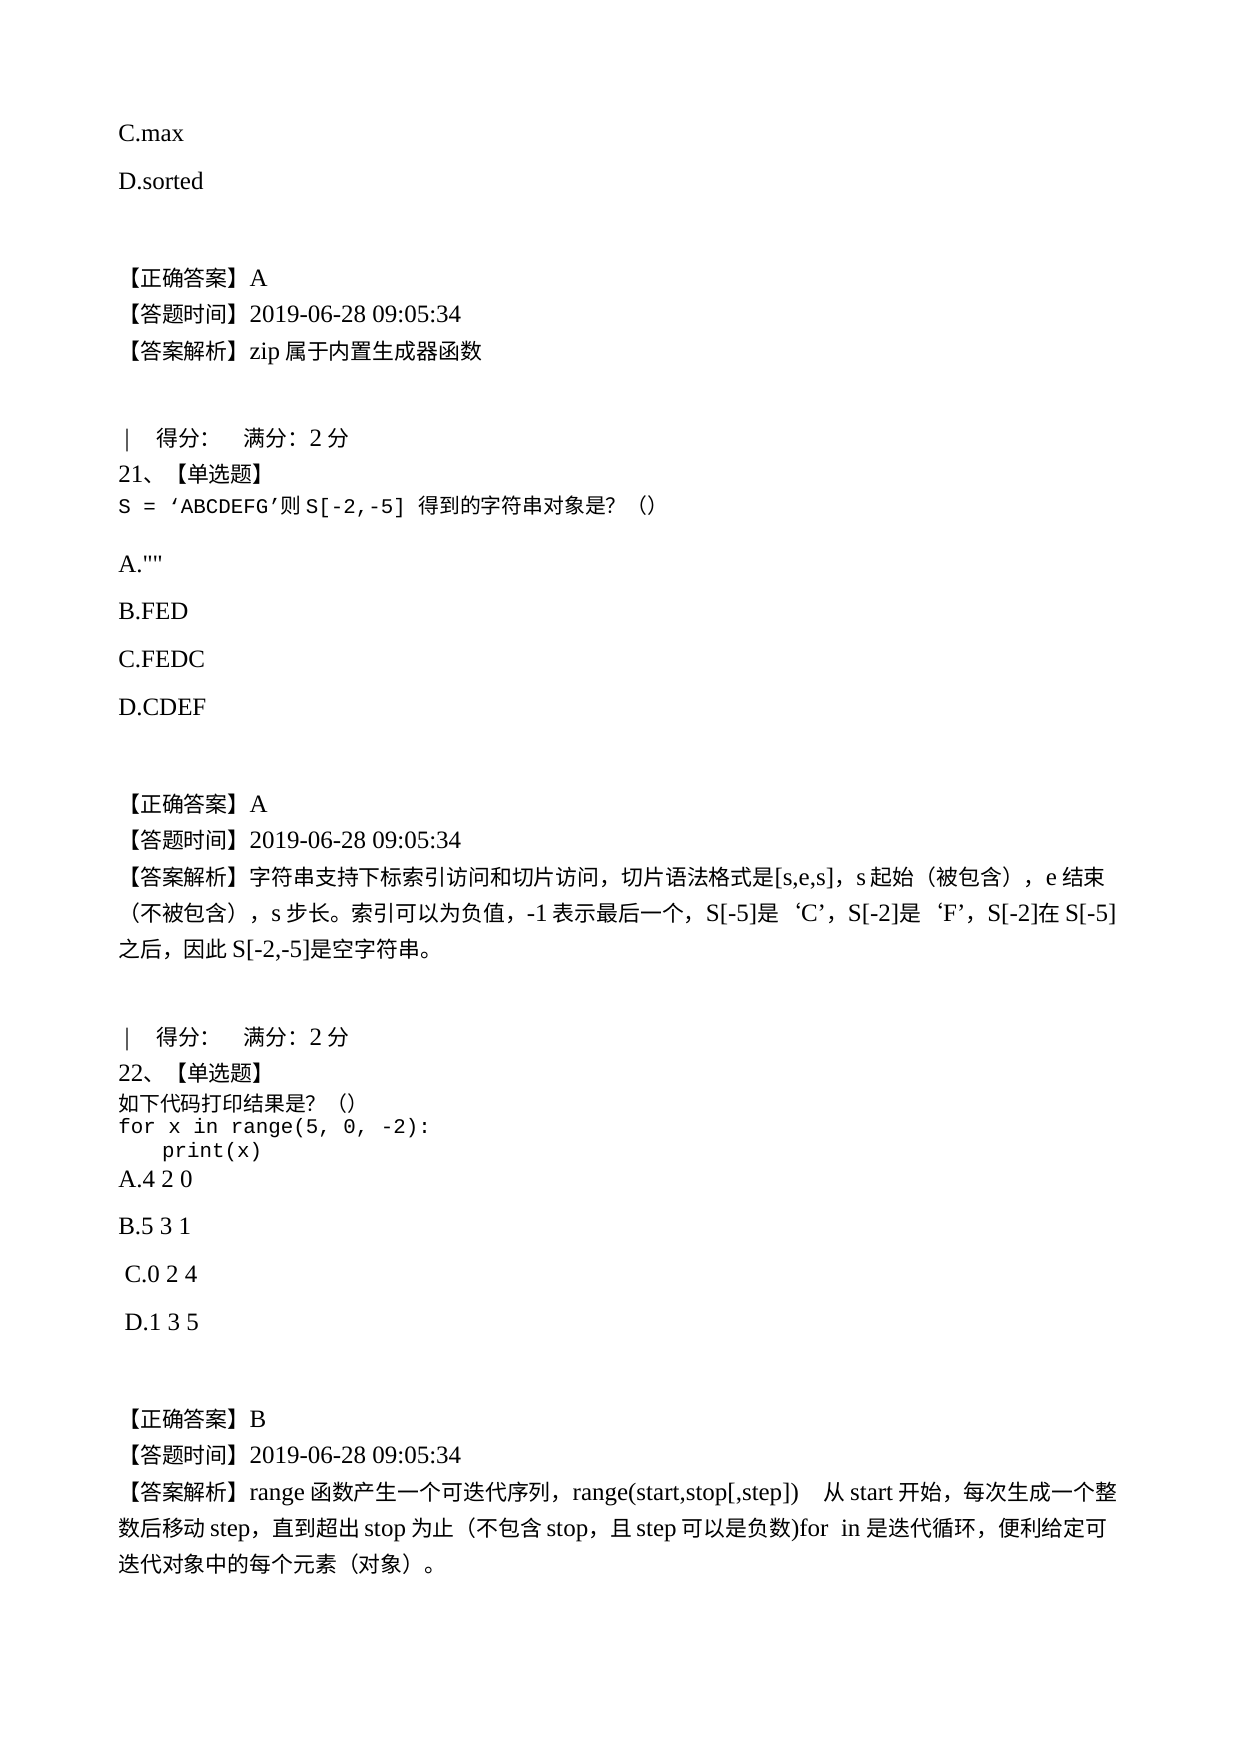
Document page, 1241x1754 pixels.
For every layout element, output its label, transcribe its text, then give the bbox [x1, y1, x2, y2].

text 【正确答案】A [118, 261, 1122, 293]
text S = ‘ABCDEFG’则S[-2,-5] 得到的字符串对象是？（） [118, 494, 1122, 519]
text | 得分： 满分：2分 [118, 1019, 1122, 1051]
text A.4 2 0 [118, 1164, 1122, 1192]
text 【答案解析】zip属于内置生成器函数 [118, 334, 1122, 365]
text D.sorted [118, 166, 1122, 194]
text 【答题时间】2019-06-28 09:05:34 [118, 297, 1122, 329]
text for x in range(5, 0, -2): [118, 1116, 1122, 1140]
text 【答案解析】range函数产生一个可迭代序列，range(start,stop[,step]) 从start开始，每次生成一个整数后移动step，直到超出stop为止（不包含stop，且step可以是负数)for in 是迭代循环，便利给定可迭代对象中的每个元素（对象）。 [118, 1474, 1122, 1579]
text D.CDEF [118, 692, 1122, 720]
text print(x) [118, 1140, 1122, 1164]
text 【答案解析】字符串支持下标索引访问和切片访问，切片语法格式是[s,e,s]，s起始（被包含），e结束（不被包含），s步长。索引可以为负值，-1表示最后一个，S[-5]是‘C’，S[-2]是‘F’，S[-2]在S[-5]之后，因此S[-2,-5]是空字符串。 [118, 859, 1122, 964]
text 22、【单选题】 [118, 1056, 1122, 1087]
text D.1 3 5 [118, 1307, 1122, 1335]
text 如下代码打印结果是？（） [118, 1092, 1122, 1116]
text 【正确答案】A [118, 787, 1122, 818]
text C.FEDC [118, 644, 1122, 673]
text A."" [118, 549, 1122, 577]
text B.FED [118, 596, 1122, 625]
text 21、【单选题】 [118, 457, 1122, 489]
text 【正确答案】B [118, 1402, 1122, 1433]
text 【答题时间】2019-06-28 09:05:34 [118, 1438, 1122, 1470]
text | 得分： 满分：2分 [118, 421, 1122, 453]
text C.max [118, 118, 1122, 147]
text 【答题时间】2019-06-28 09:05:34 [118, 823, 1122, 855]
text B.5 3 1 [118, 1211, 1122, 1240]
text C.0 2 4 [118, 1259, 1122, 1288]
